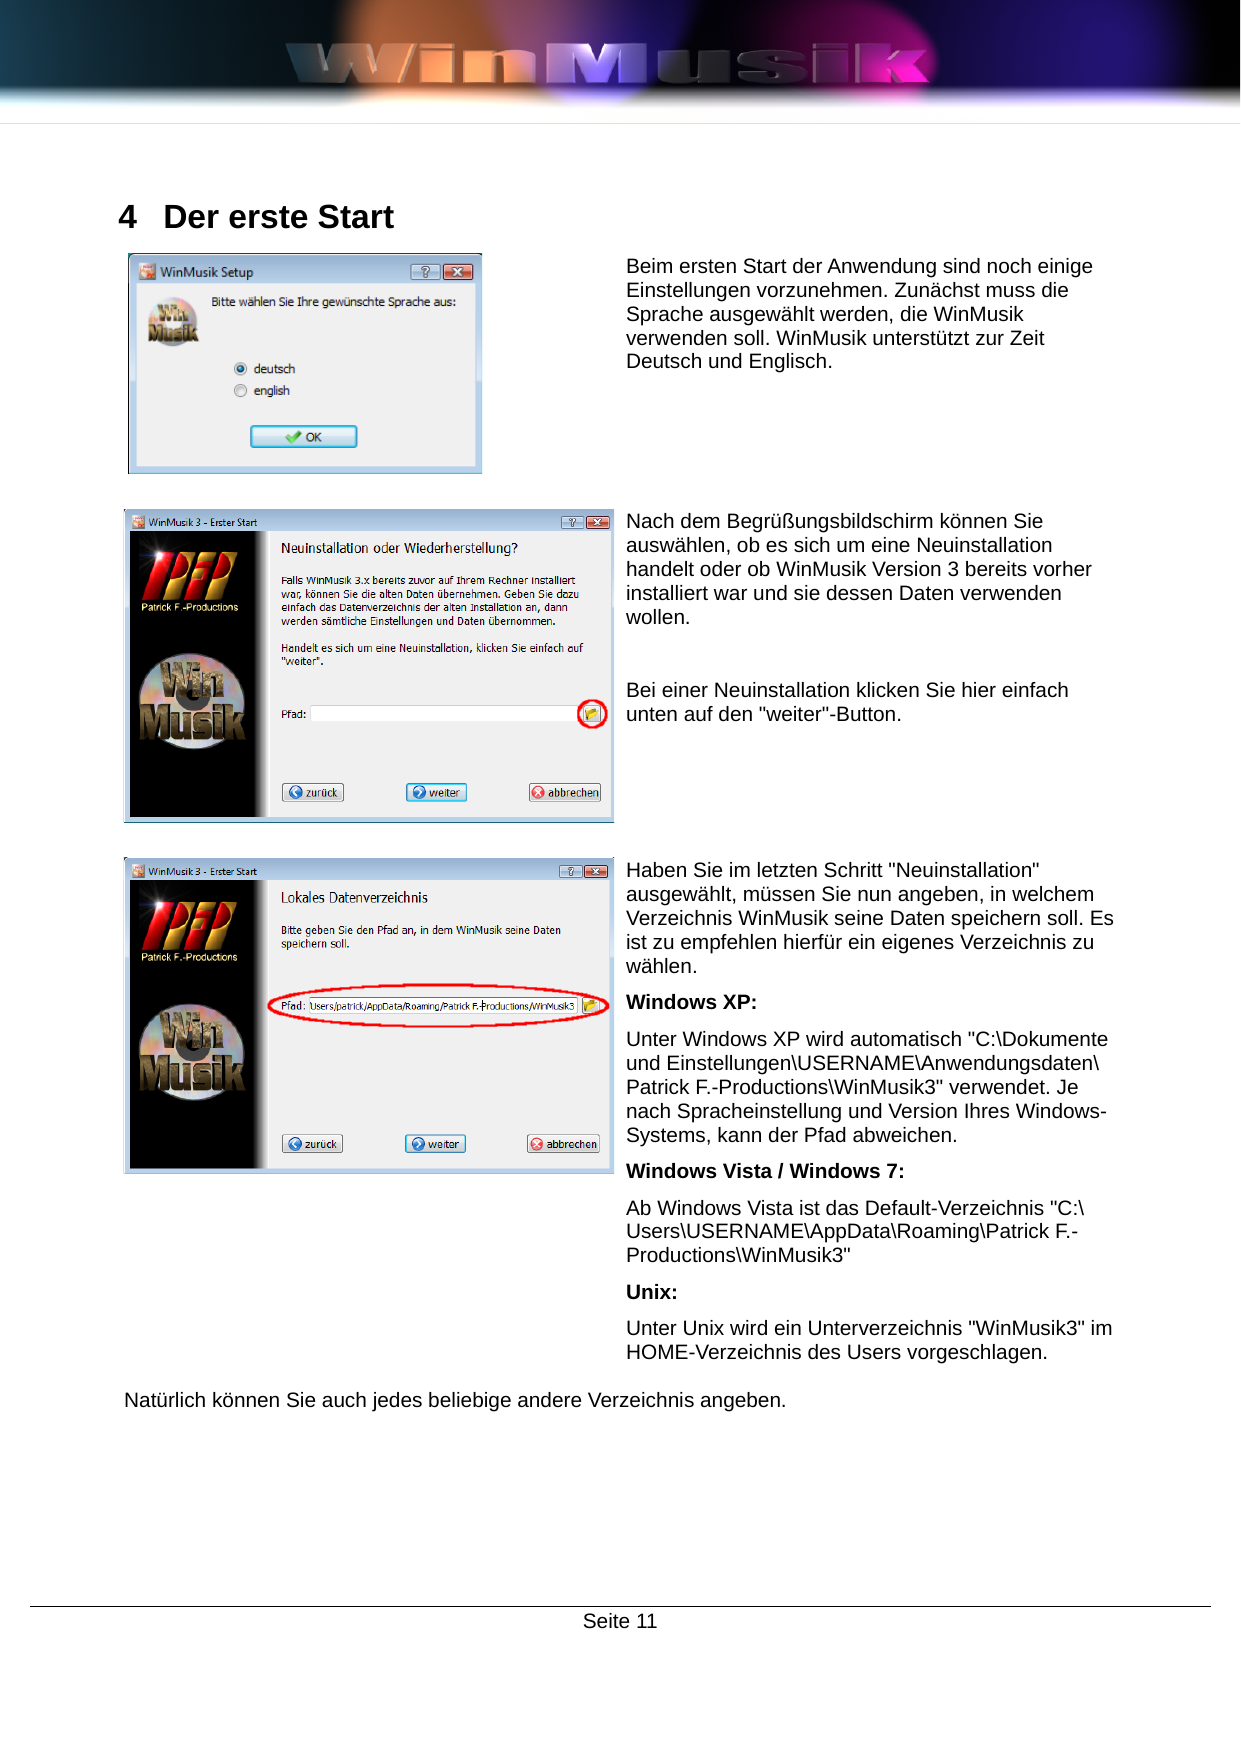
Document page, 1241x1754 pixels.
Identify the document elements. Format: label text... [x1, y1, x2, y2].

picture [128, 253, 483, 474]
table_cell [118, 852, 620, 1382]
table_header [118, 254, 620, 503]
table_cell [118, 503, 620, 822]
table_header Beim ersten Start der Anwendung sind noch einige Einstellungen vorzunehmen. Zunächst muss die Sprache ausgewählt werden, die WinMusik verwenden soll. WinMusik unterstützt zur Zeit Deutsch und Englisch. [620, 248, 1122, 503]
subtitle Der erste Start [118, 197, 1122, 235]
table_header [118, 248, 620, 253]
table_cell Nach dem Begrüßungsbildschirm können Sie auswählen, ob es sich um eine Neuinstallation handelt oder ob WinMusik Version 3 bereits vorher installiert war und sie dessen Daten verwenden wollen. Bei einer Neuinstallation klicken Sie hier einfach unten auf den "weiter"-Button. [620, 503, 1122, 852]
table_cell Natürlich können Sie auch jedes beliebige andere Verzeichnis angeben. [118, 1383, 1122, 1418]
picture [123, 509, 615, 823]
picture [123, 857, 615, 1174]
table_cell [118, 823, 620, 852]
table_cell Haben Sie im letzten Schritt "Neuinstallation" ausgewählt, müssen Sie nun angeben, in welchem Verzeichnis WinMusik seine Daten speichern soll. Es ist zu empfehlen hierfür ein eigenes Verzeichnis zu wählen. Windows XP: Unter Windows XP wird automatisch "C:\Dokumente und Einstellungen\USERNAME\Anwendungsdaten\Patrick F.-Productions\WinMusik3" verwendet. Je nach Spracheinstellung und Version Ihres Windows-Systems, kann der Pfad abweichen. Windows Vista / Windows 7: Ab Windows Vista ist das Default-Verzeichnis "C:\Users\USERNAME\AppData\Roaming\Patrick F.-Productions\WinMusik3" Unix: Unter Unix wird ein Unterverzeichnis "WinMusik3" im HOME-Verzeichnis des Users vorgeschlagen. [620, 852, 1122, 1382]
